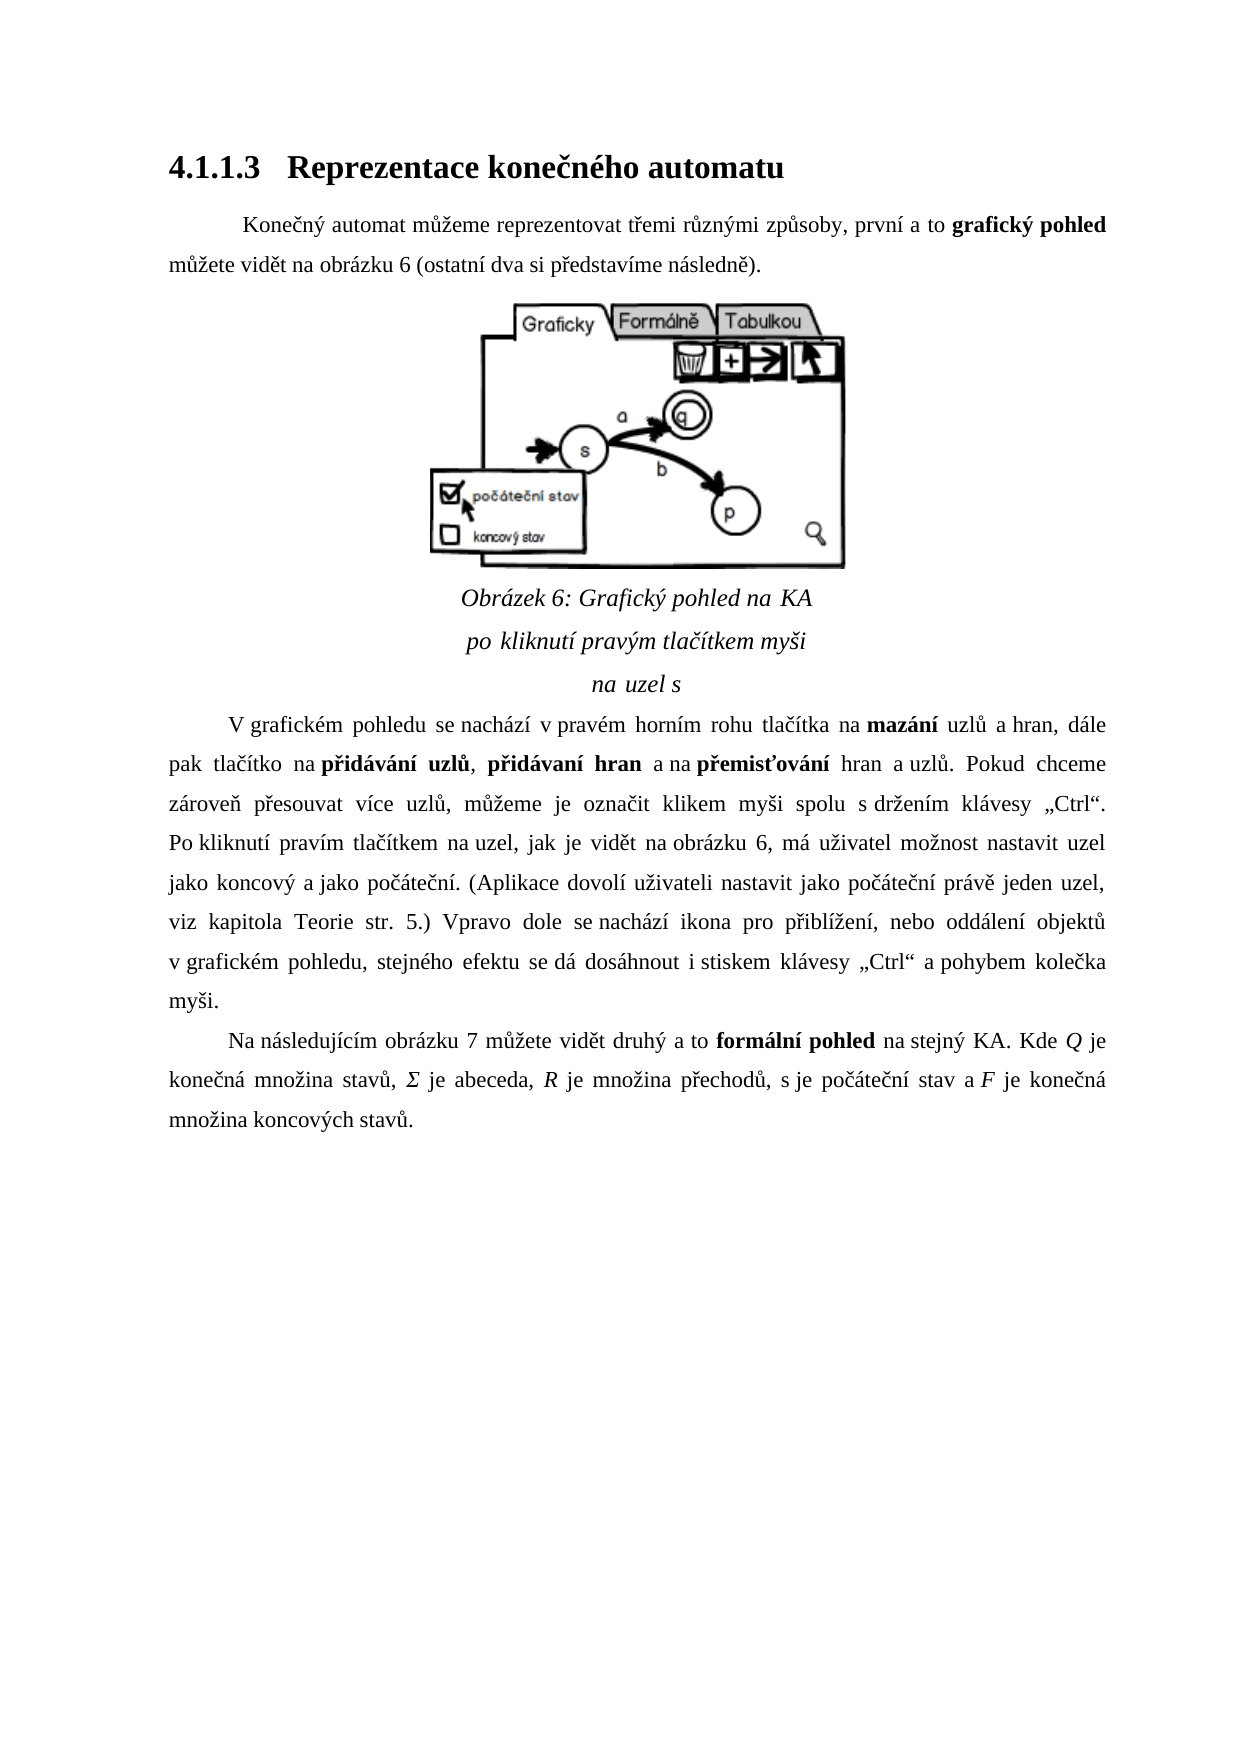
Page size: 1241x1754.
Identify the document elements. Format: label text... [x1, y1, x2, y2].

text Konečný automat můžeme reprezentovat třemi různými způsoby, první a to grafický pohled můžete vidět na obrázku 6 (ostatní dva si představíme následně). [169, 211, 1106, 277]
text Na následujícím obrázku 7 můžete vidět druhý a to formální pohled na stejný KA. Kde Q je konečná množina stavů, Σ je abeceda, R je množina přechodů, s je počáteční stav a F je konečná množina koncových stavů. [169, 1027, 1106, 1132]
subtitle Reprezentace konečného automatu [169, 148, 1106, 186]
text Obrázek 6: Grafický pohled na KA po kliknutí pravým tlačítkem myši na uzel s [430, 569, 845, 698]
text V grafickém pohledu se nachází v pravém horním rohu tlačítka na mazání uzlů a hran, dále pak tlačítko na přidávání uzlů, přidávaní hran a na přemisťování hran a uzlů. Pokud chceme zároveň přesouvat více uzlů, můžeme je označit klikem myši spolu s držením klávesy „Ctrl“. Po kliknutí pravím tlačítkem na uzel, jak je vidět na obrázku 6, má uživatel možnost nastavit uzel jako koncový a jako počáteční. (Aplikace dovolí uživateli nastavit jako počáteční právě jeden uzel, viz kapitola Teorie str. 5.) Vpravo dole se nachází ikona pro přiblížení, nebo oddálení objektů v grafickém pohledu, stejného efektu se dá dosáhnout i stiskem klávesy „Ctrl“ a pohybem kolečka myši. [169, 290, 1106, 1014]
picture [430, 302, 846, 569]
